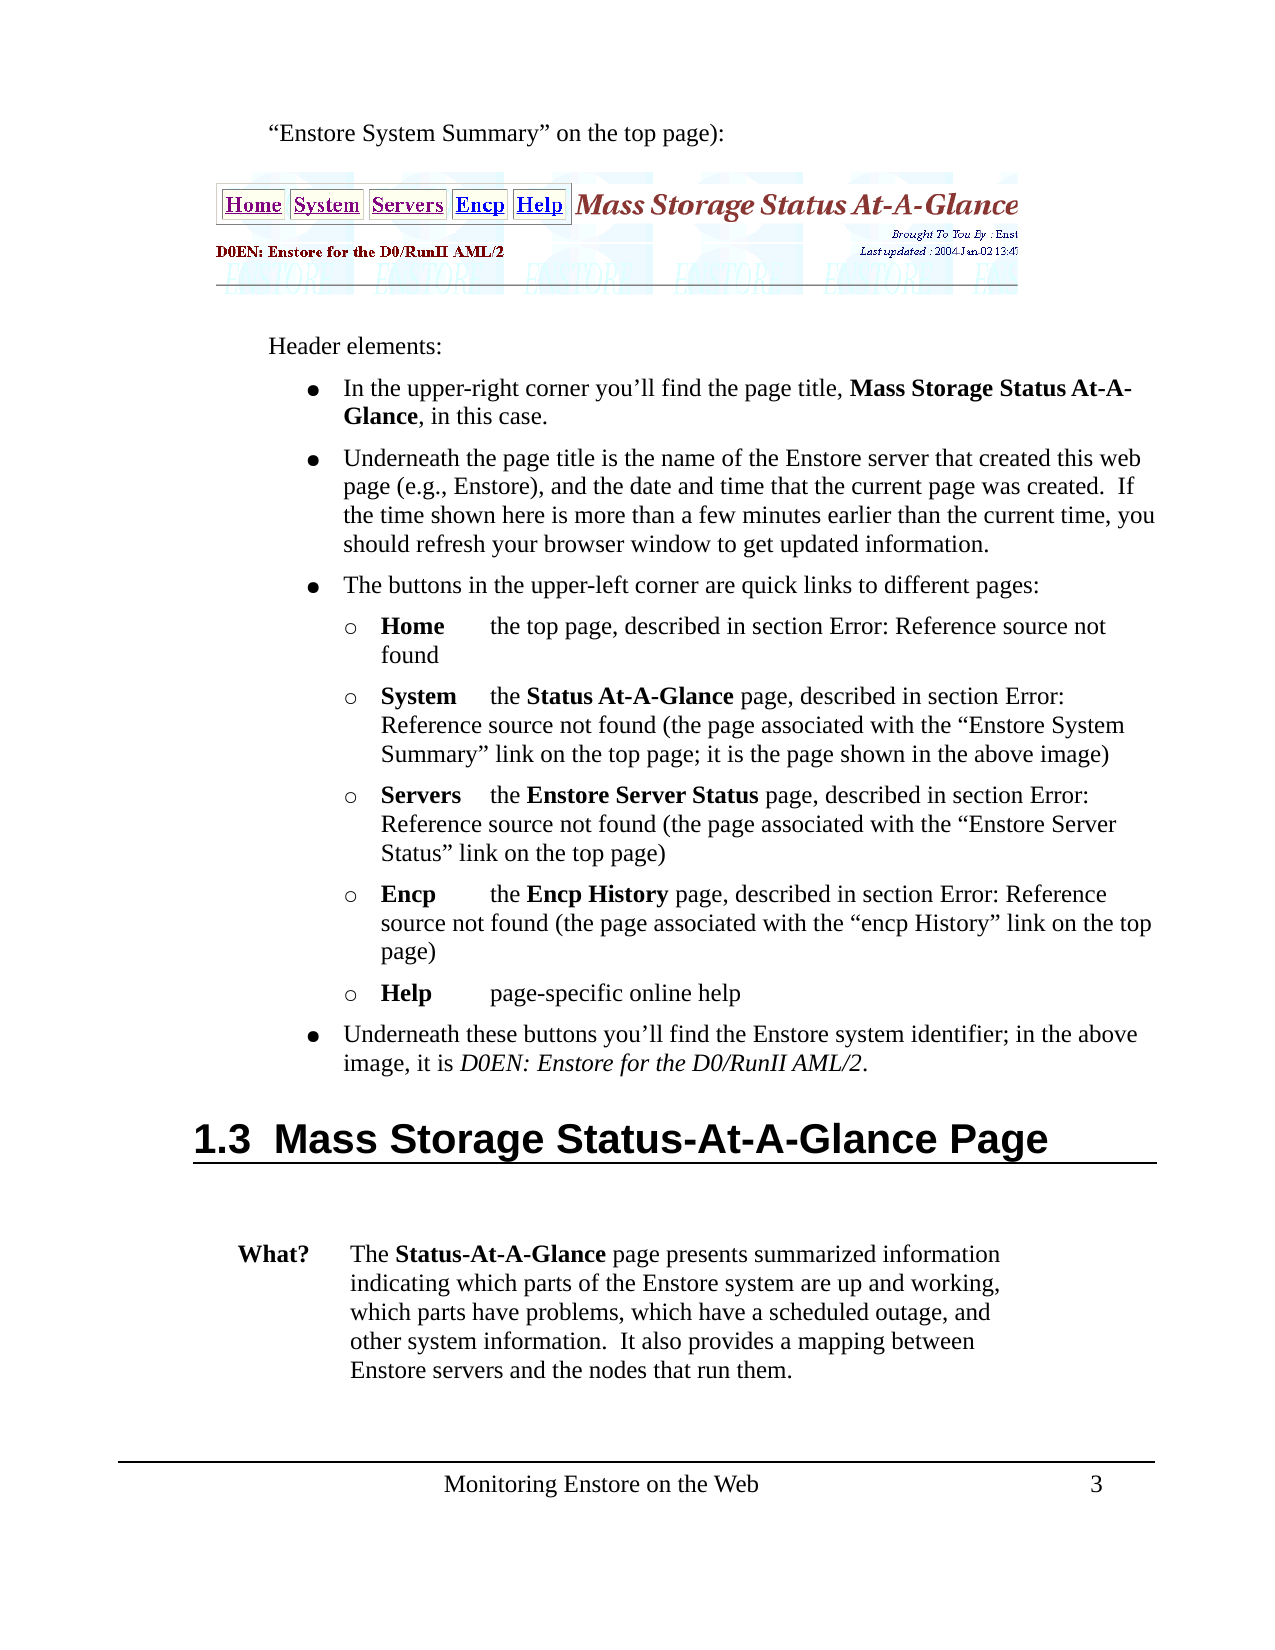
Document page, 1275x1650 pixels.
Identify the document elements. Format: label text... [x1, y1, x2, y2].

text “Enstore System Summary” on the top page): [268, 118, 1157, 147]
text Header elements: [268, 331, 1157, 360]
list System the Status At-A-Glance page, described in section (the page associated with the “Enstore System Summary” link on the top page; it is the page shown in the above image) [343, 681, 1157, 768]
list Encp the Encp History page, described in section (the page associated with the “encp History” link on the top page) [343, 879, 1157, 965]
list Help page-specific online help [343, 978, 1157, 1006]
table_header What? [225, 1218, 337, 1401]
list Home the top page, described in section [343, 611, 1157, 669]
list In the upper-right corner you’ll find the page title, Mass Storage Status At-A-Glance, in this case. [306, 373, 1157, 430]
list Servers the Enstore Server Status page, described in section (the page associated with the “Enstore Server Status” link on the top page) [343, 780, 1157, 866]
list Underneath these buttons you’ll find the Enstore system identifier; in the above image, it is D0EN: Enstore for the D0/RunII AML/2. [306, 1019, 1157, 1076]
table_header The Status-At-A-Glance page presents summarized information indicating which parts of the Enstore system are up and working, which parts have problems, which have a scheduled outage, and other system information. It also provides a mapping between Enstore servers and the nodes that run them. [338, 1218, 1050, 1401]
list The buttons in the upper-left corner are quick links to different pages: [306, 570, 1157, 599]
list saag_header.gif 162 [156, 159, 1157, 319]
subtitle Mass Storage Status-At-A-Glance Page [193, 1114, 1157, 1162]
list Underneath the page title is the name of the Enstore server that created this web page (e.g., Enstore), and the date and time that the current page was created. If the time shown here is more than a few minutes earlier than the current time, you should refresh your browser window to get updated information. [306, 443, 1157, 558]
